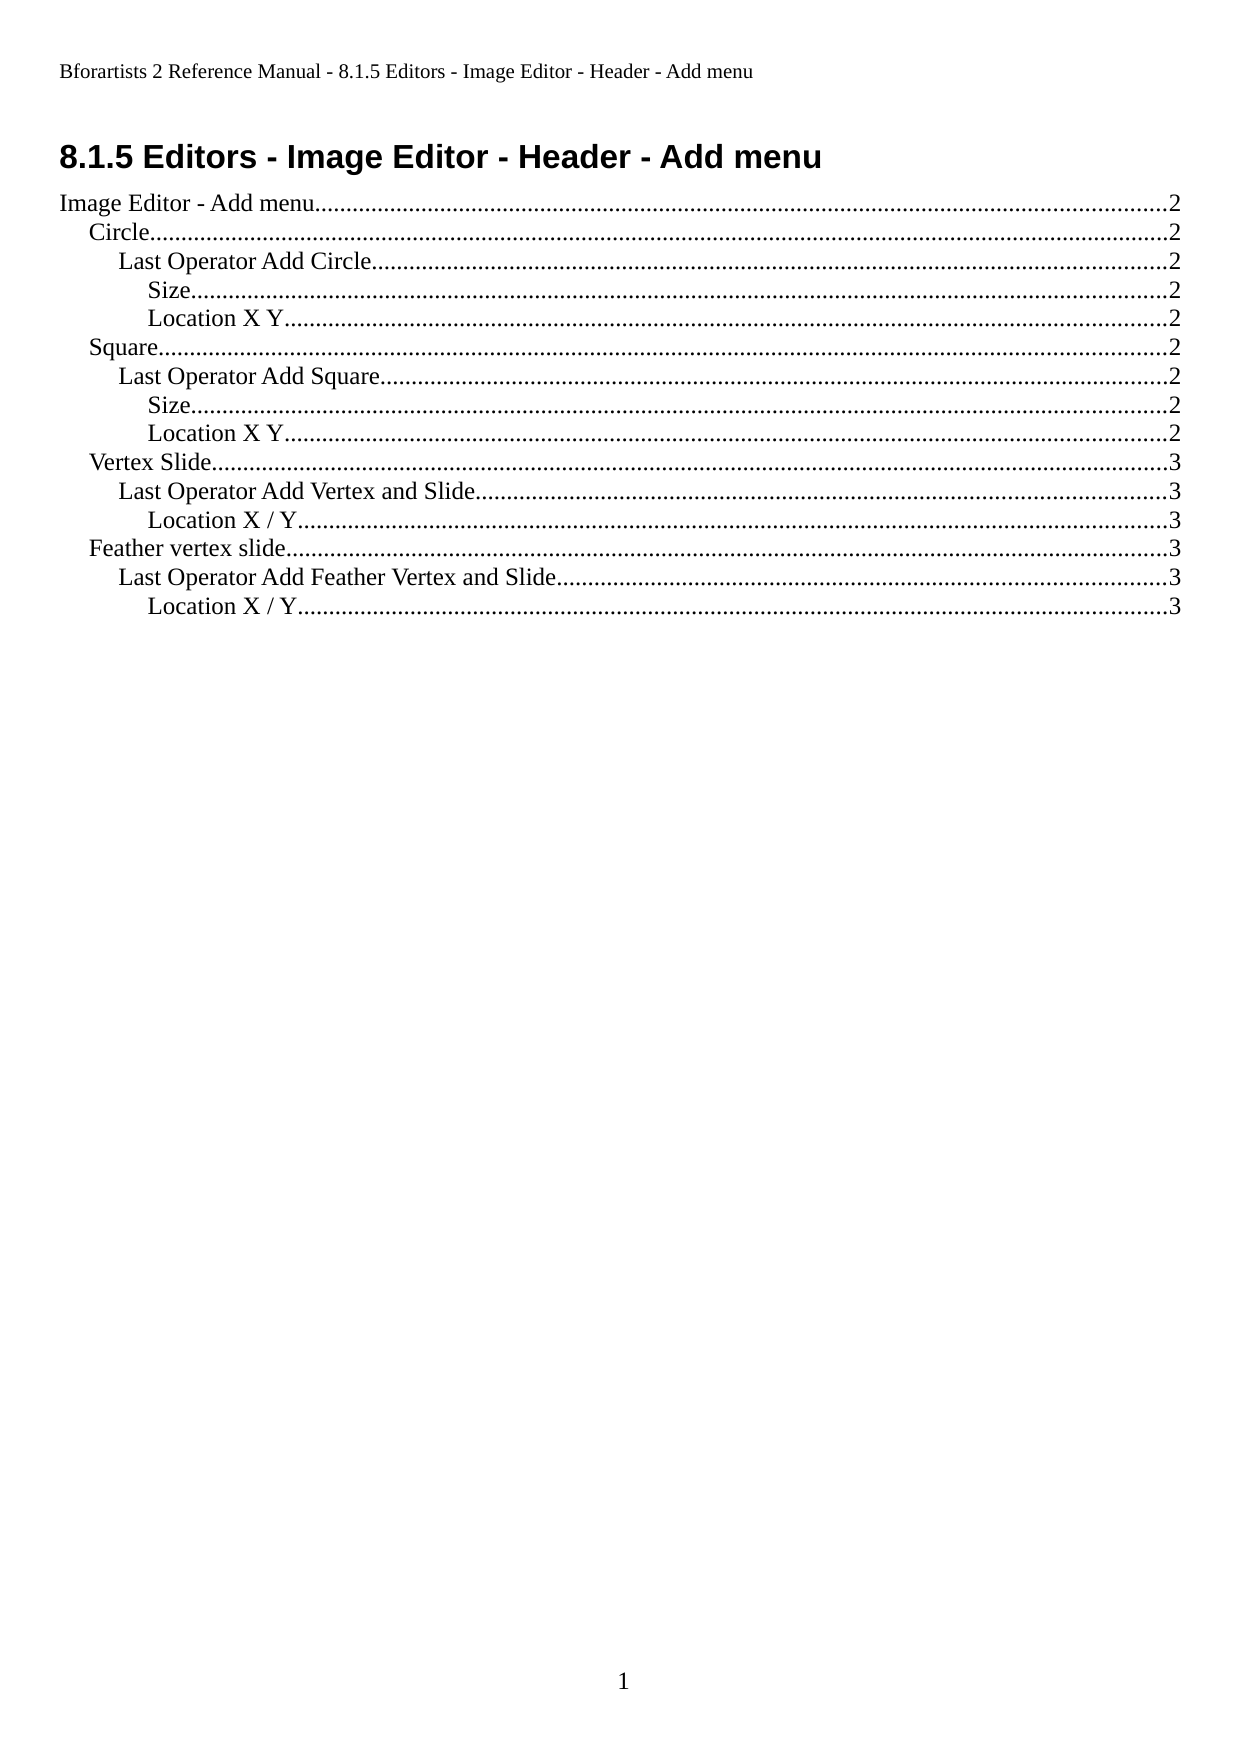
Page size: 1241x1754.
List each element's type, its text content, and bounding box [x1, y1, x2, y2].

text Vertex Slide 3 [88, 447, 1181, 476]
text Last Operator Add Vertex and Slide 3 [118, 476, 1181, 505]
text Location X / Y 3 [147, 505, 1181, 533]
text Location X Y 2 [147, 418, 1181, 447]
text Last Operator Add Feather Vertex and Slide 3 [118, 562, 1181, 591]
text Feather vertex slide 3 [88, 533, 1181, 562]
text Location X / Y 3 [147, 591, 1181, 620]
text Circle 2 [88, 217, 1181, 246]
subtitle 8.1.5 Editors - Image Editor - Header - Add menu [59, 138, 1181, 176]
text Location X Y 2 [147, 303, 1181, 332]
text Size 2 [147, 275, 1181, 303]
text Size 2 [147, 390, 1181, 418]
text Square 2 [88, 332, 1181, 361]
text Last Operator Add Square 2 [118, 361, 1181, 390]
text Last Operator Add Circle 2 [118, 246, 1181, 275]
text Image Editor - Add menu 2 [59, 188, 1181, 217]
